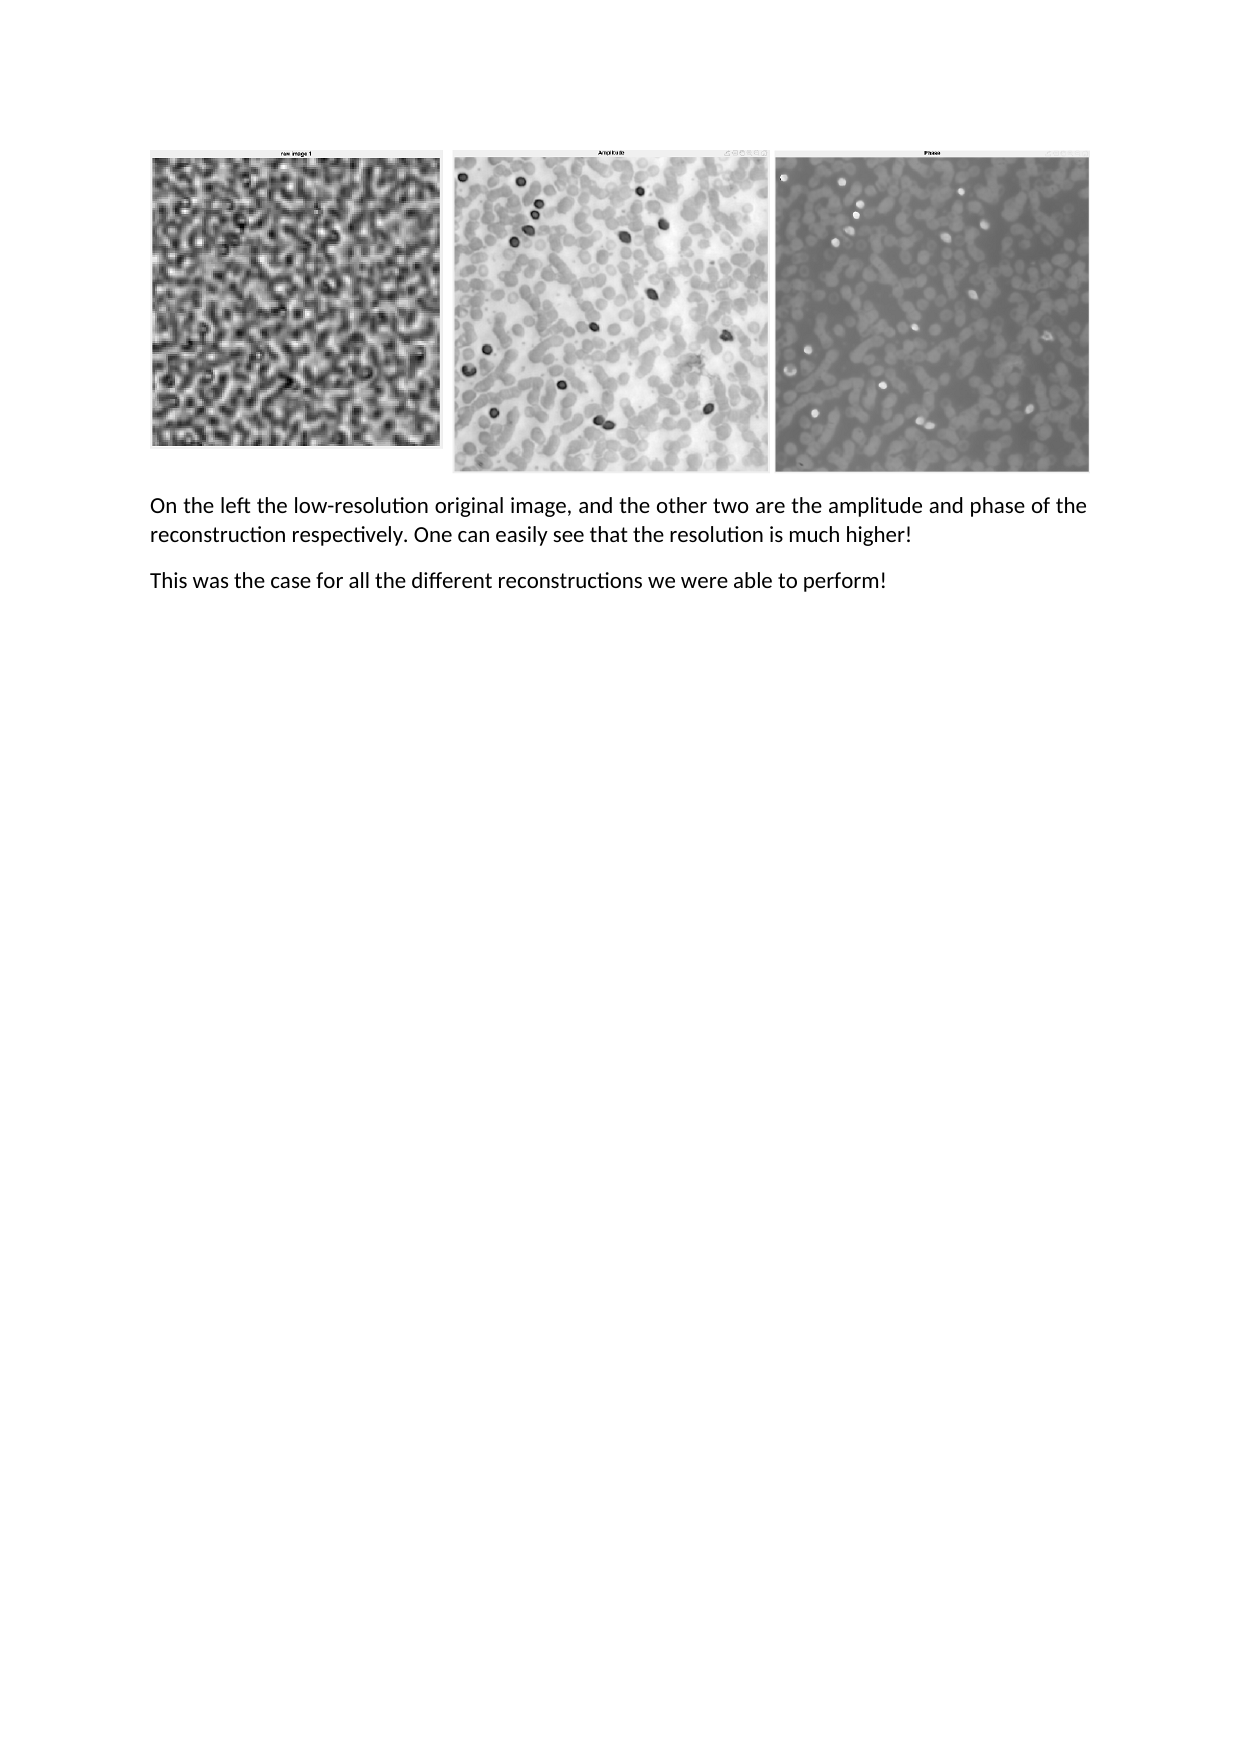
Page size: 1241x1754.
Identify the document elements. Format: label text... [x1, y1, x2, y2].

text This was the case for all the different reconstructions we were able to perform! [150, 566, 1090, 594]
text On the left the low-resolution original image, and the other two are the amplitude and phase of the reconstruction respectively. One can easily see that the resolution is much higher! [150, 491, 1090, 548]
